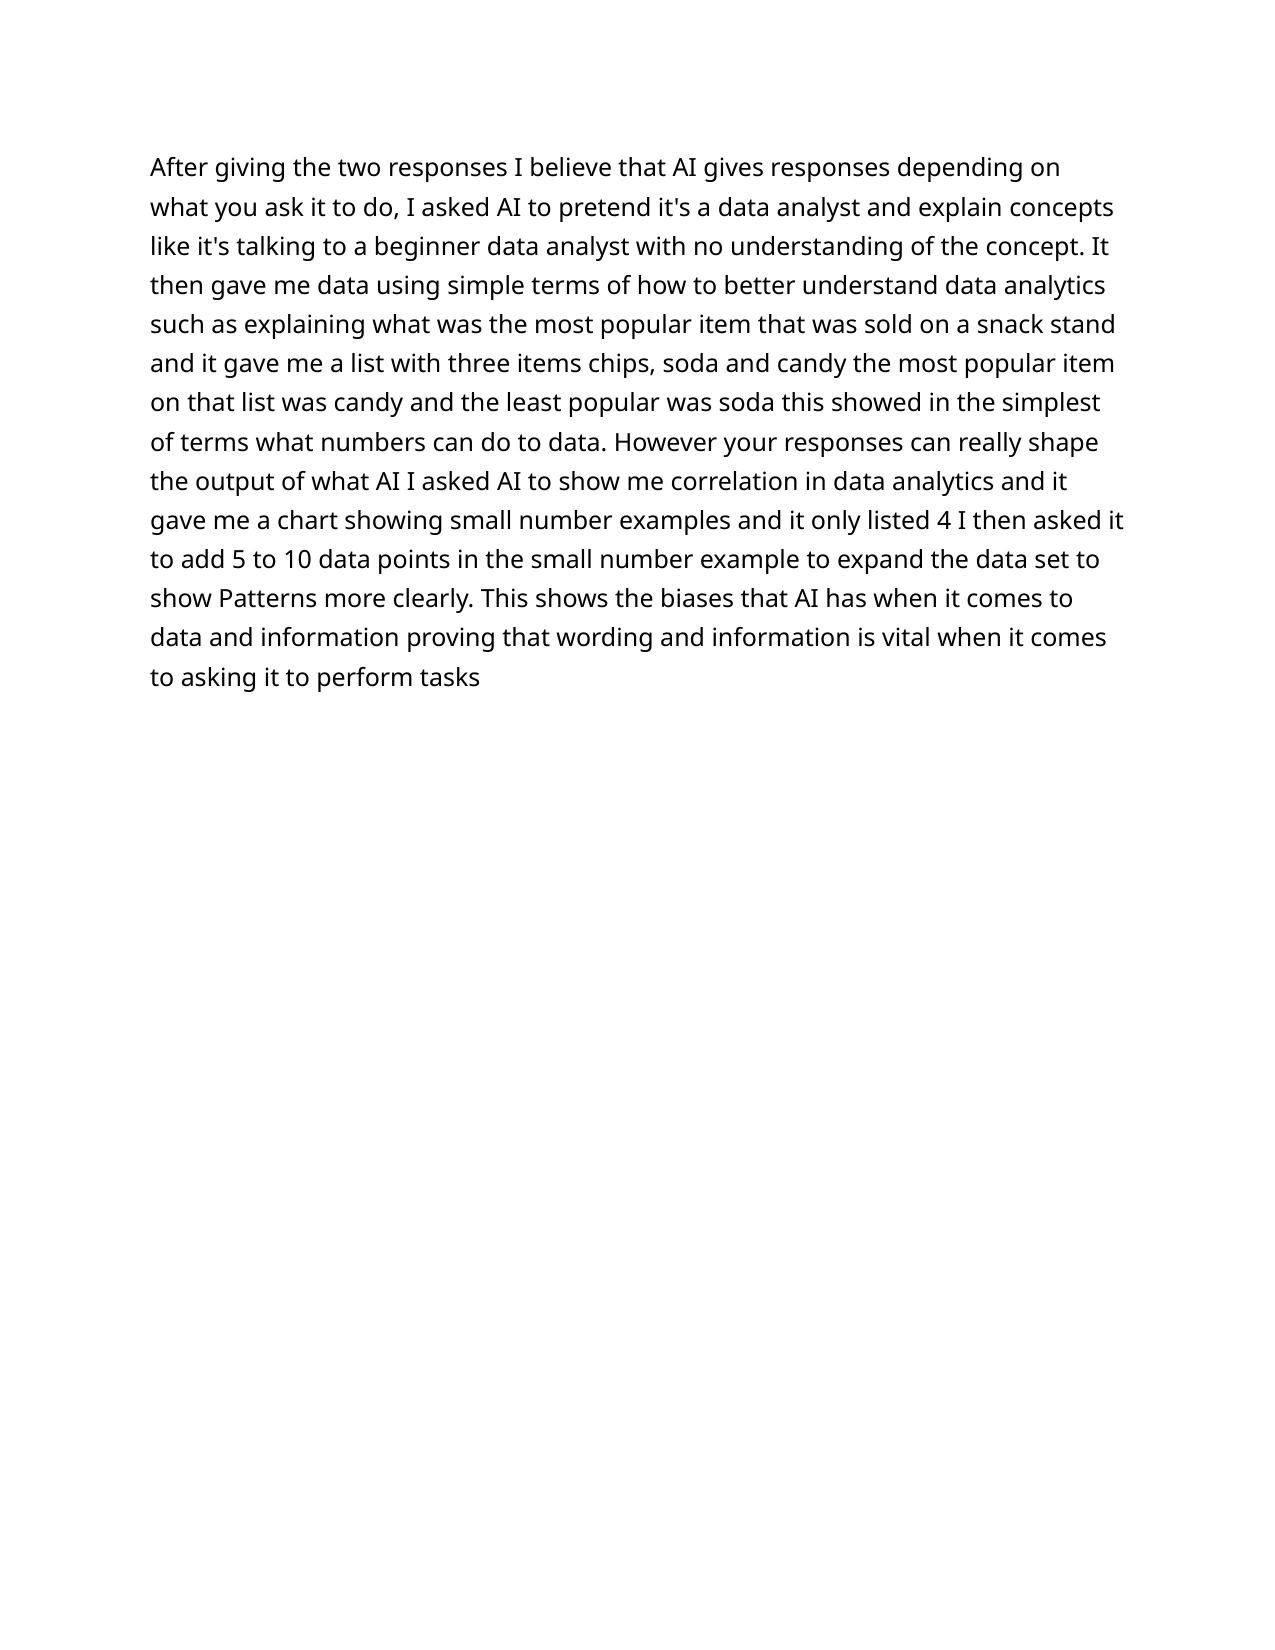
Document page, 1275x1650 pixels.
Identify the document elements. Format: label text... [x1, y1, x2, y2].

text After giving the two responses I believe that AI gives responses depending on what you ask it to do, I asked AI to pretend it's a data analyst and explain concepts like it's talking to a beginner data analyst with no understanding of the concept. It then gave me data using simple terms of how to better understand data analytics such as explaining what was the most popular item that was sold on a snack stand and it gave me a list with three items chips, soda and candy the most popular item on that list was candy and the least popular was soda this showed in the simplest of terms what numbers can do to data. However your responses can really shape the output of what AI I asked AI to show me correlation in data analytics and it gave me a chart showing small number examples and it only listed 4 I then asked it to add 5 to 10 data points in the small number example to expand the data set to show Patterns more clearly. This shows the biases that AI has when it comes to data and information proving that wording and information is vital when it comes to asking it to perform tasks [150, 150, 1125, 693]
